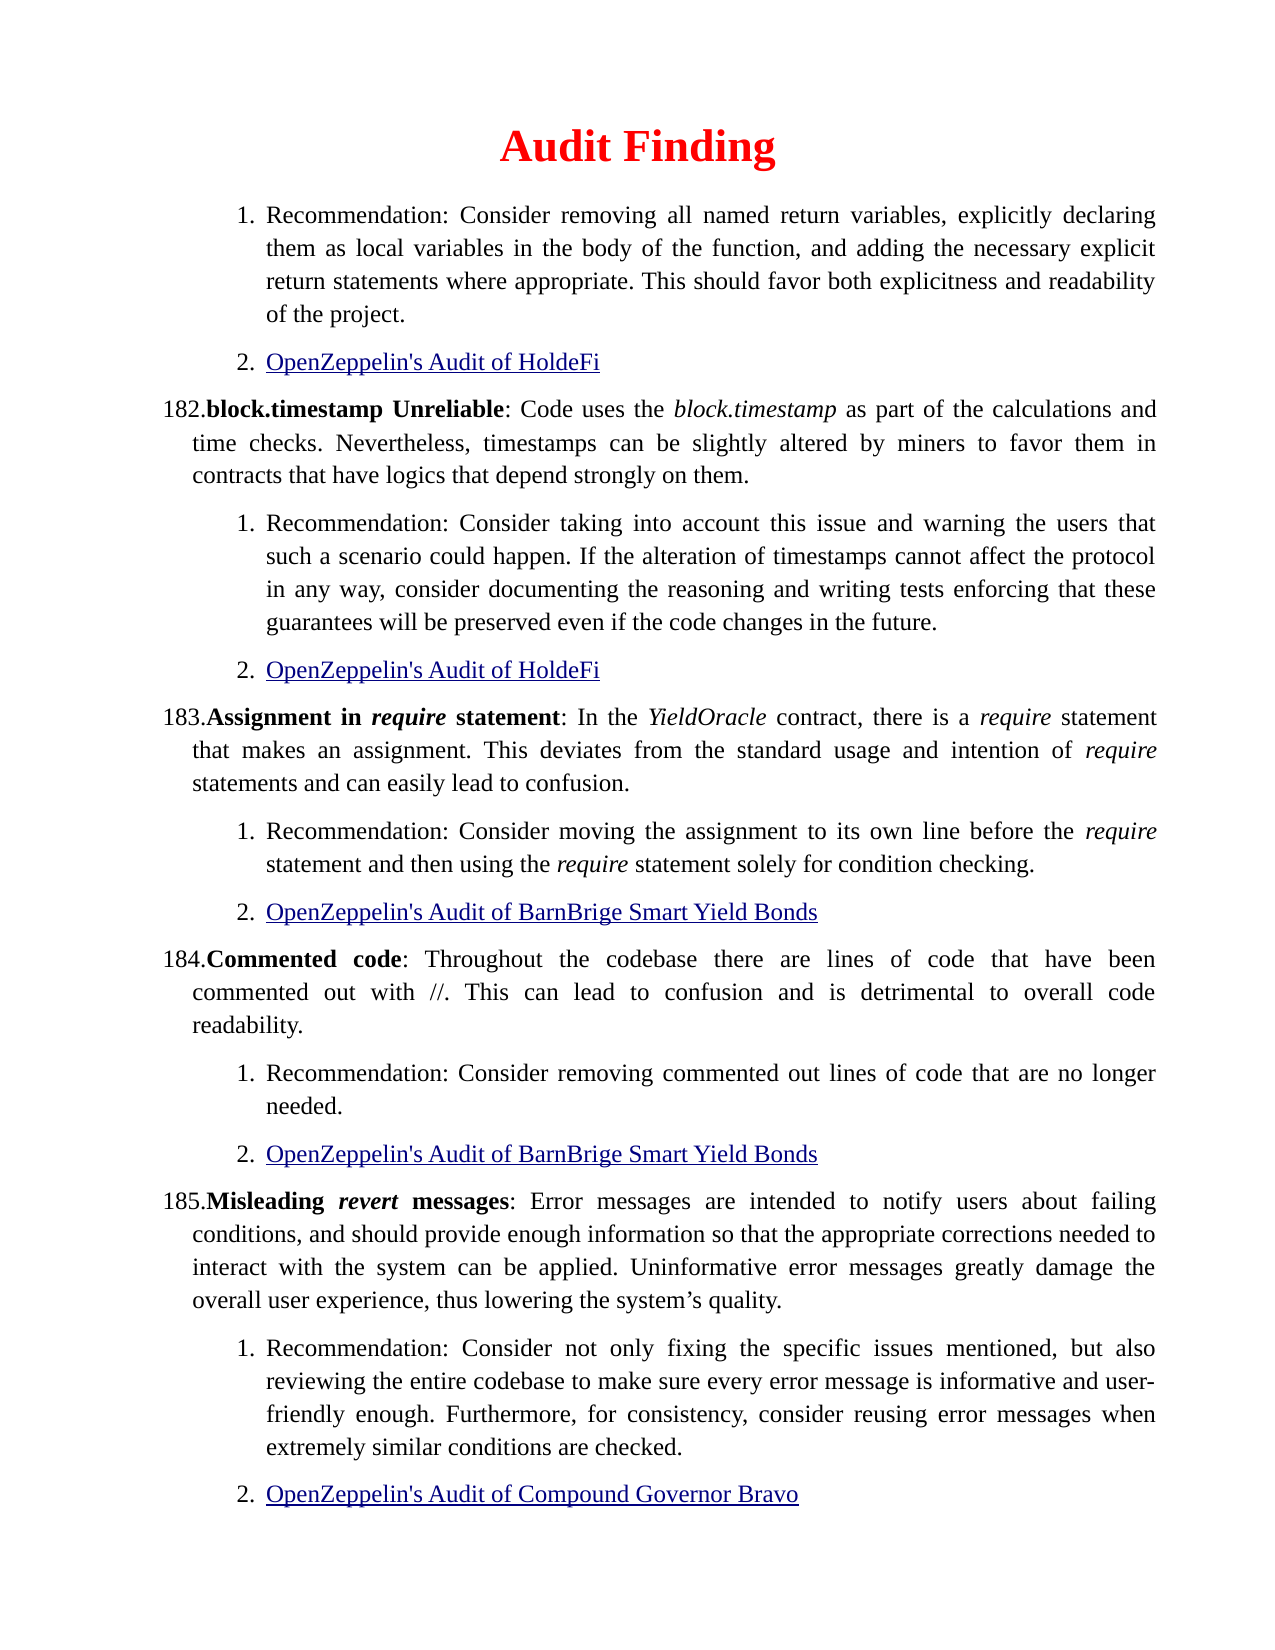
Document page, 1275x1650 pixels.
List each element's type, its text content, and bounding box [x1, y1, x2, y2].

list OpenZeppelin's Audit of Compound Governor Bravo [236, 1479, 1157, 1508]
list Recommendation: Consider taking into account this issue and warning the users that such a scenario could happen. If the alteration of timestamps cannot affect the protocol in any way, consider documenting the reasoning and writing tests enforcing that these guarantees will be preserved even if the code changes in the future. [236, 508, 1157, 636]
list Misleading revert messages: Error messages are intended to notify users about failing conditions, and should provide enough information so that the appropriate corrections needed to interact with the system can be applied. Uninformative error messages greatly damage the overall user experience, thus lowering the system’s quality. [162, 1186, 1157, 1314]
list OpenZeppelin's Audit of BarnBrige Smart Yield Bonds [236, 897, 1157, 926]
list OpenZeppelin's Audit of HoldeFi [236, 655, 1157, 684]
list Recommendation: Consider not only fixing the specific issues mentioned, but also reviewing the entire codebase to make sure every error message is informative and user-friendly enough. Furthermore, for consistency, consider reusing error messages when extremely similar conditions are checked. [236, 1333, 1157, 1461]
list block.timestamp Unreliable: Code uses the block.timestamp as part of the calculations and time checks. Nevertheless, timestamps can be slightly altered by miners to favor them in contracts that have logics that depend strongly on them. [162, 394, 1157, 489]
list Commented code: Throughout the codebase there are lines of code that have been commented out with //. This can lead to confusion and is detrimental to overall code readability. [162, 944, 1157, 1039]
list Recommendation: Consider moving the assignment to its own line before the require statement and then using the require statement solely for condition checking. [236, 816, 1157, 878]
list Assignment in require statement: In the YieldOracle contract, there is a require statement that makes an assignment. This deviates from the standard usage and intention of require statements and can easily lead to confusion. [162, 702, 1157, 797]
list Recommendation: Consider removing commented out lines of code that are no longer needed. [236, 1058, 1157, 1120]
list Recommendation: Consider removing all named return variables, explicitly declaring them as local variables in the body of the function, and adding the necessary explicit return statements where appropriate. This should favor both explicitness and readability of the project. [236, 200, 1157, 328]
list OpenZeppelin's Audit of BarnBrige Smart Yield Bonds [236, 1139, 1157, 1167]
list OpenZeppelin's Audit of HoldeFi [236, 347, 1157, 376]
